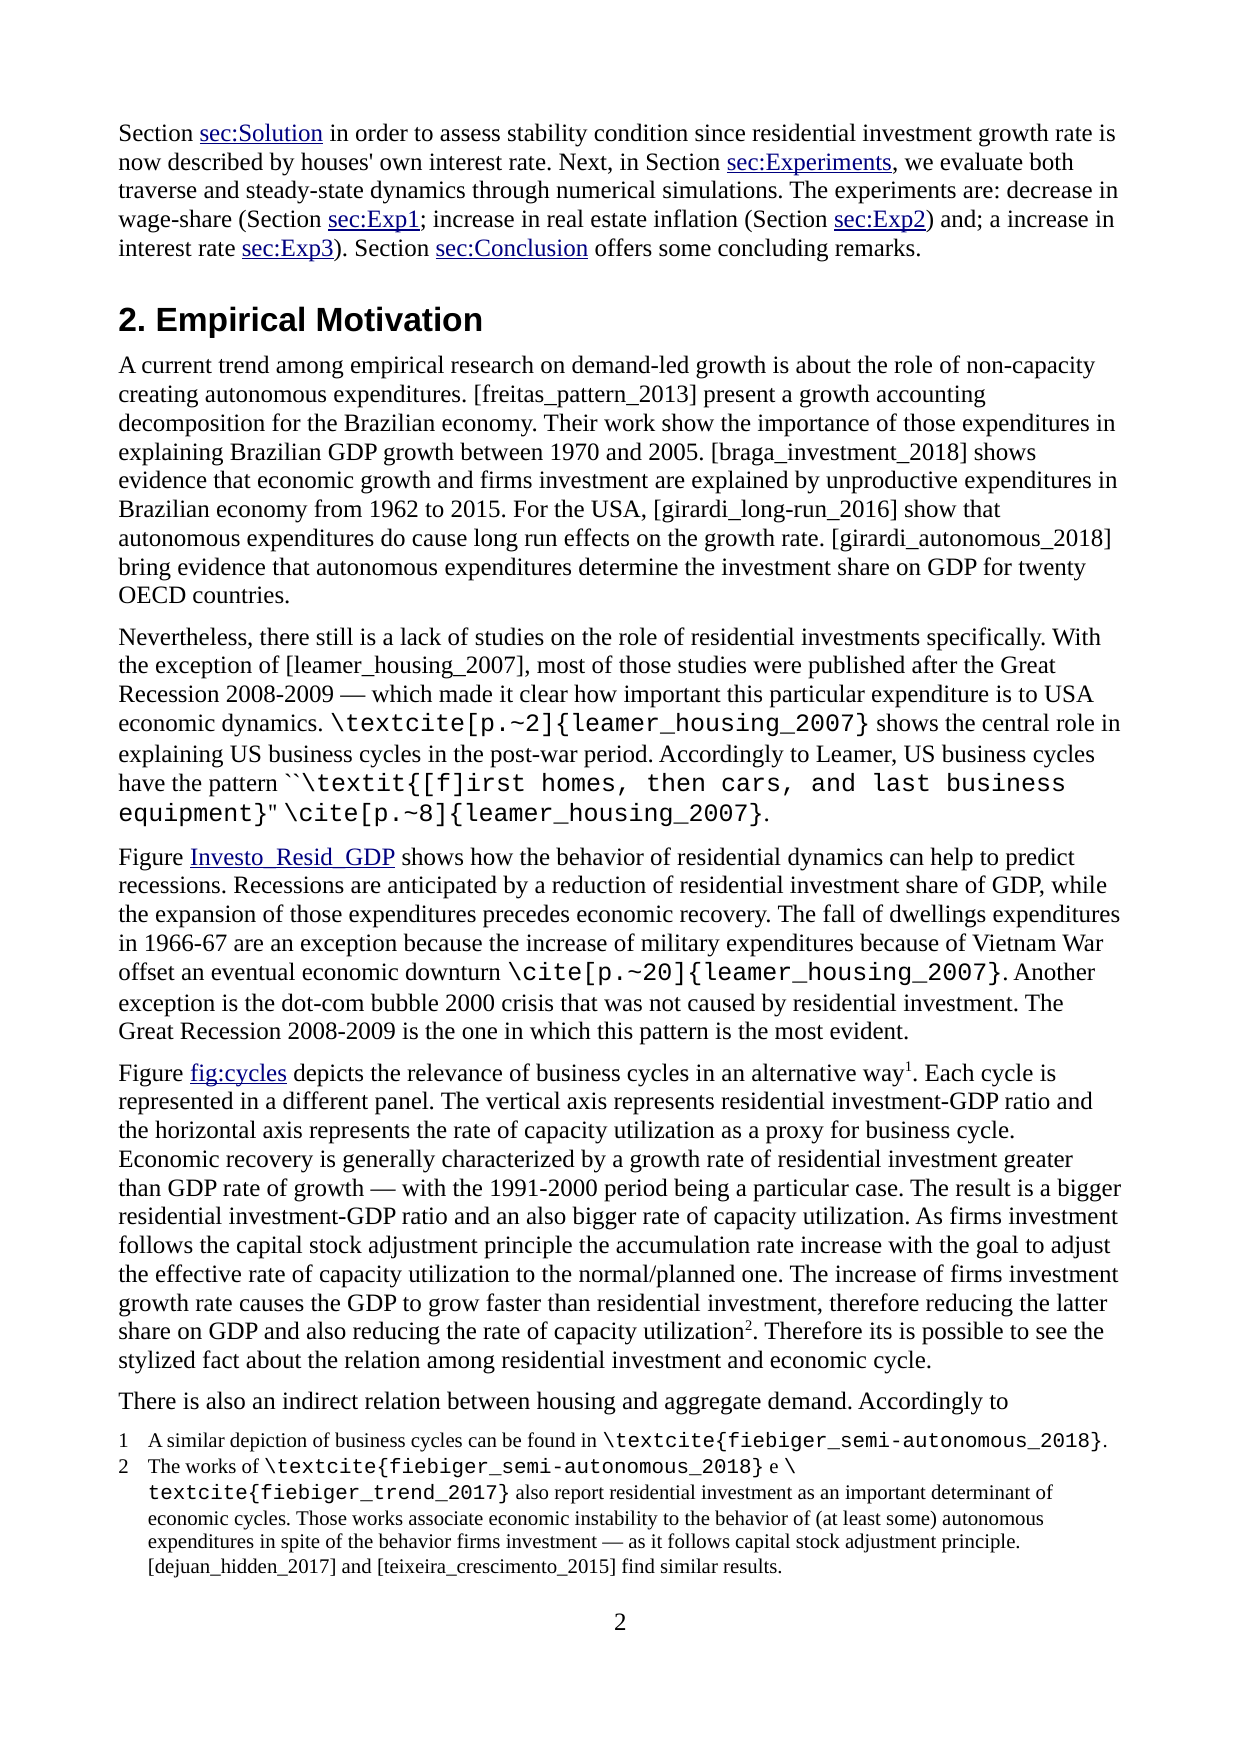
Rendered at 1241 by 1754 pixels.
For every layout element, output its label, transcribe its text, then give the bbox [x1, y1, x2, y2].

text Figure fig:cycles depicts the relevance of business cycles in an alternative way. Each cycle is represented in a different panel. The vertical axis represents residential investment-GDP ratio and the horizontal axis represents the rate of capacity utilization as a proxy for business cycle. Economic recovery is generally characterized by a growth rate of residential investment greater than GDP rate of growth — with the 1991-2000 period being a particular case. The result is a bigger residential investment-GDP ratio and an also bigger rate of capacity utilization. As firms investment follows the capital stock adjustment principle the accumulation rate increase with the goal to adjust the effective rate of capacity utilization to the normal/planned one. The increase of firms investment growth rate causes the GDP to grow faster than residential investment, therefore reducing the latter share on GDP and also reducing the rate of capacity utilization. Therefore its is possible to see the stylized fact about the relation among residential investment and economic cycle. [118, 1058, 1122, 1374]
text A current trend among empirical research on demand-led growth is about the role of non-capacity creating autonomous expenditures. [freitas_pattern_2013] present a growth accounting decomposition for the Brazilian economy. Their work show the importance of those expenditures in explaining Brazilian GDP growth between 1970 and 2005. [braga_investment_2018] shows evidence that economic growth and firms investment are explained by unproductive expenditures in Brazilian economy from 1962 to 2015. For the USA, [girardi_long-run_2016] show that autonomous expenditures do cause long run effects on the growth rate. [girardi_autonomous_2018] bring evidence that autonomous expenditures determine the investment share on GDP for twenty OECD countries. [118, 351, 1122, 609]
text Figure Investo_Resid_GDP shows how the behavior of residential dynamics can help to predict recessions. Recessions are anticipated by a reduction of residential investment share of GDP, while the expansion of those expenditures precedes economic recovery. The fall of dwellings expenditures in 1966-67 are an exception because the increase of military expenditures because of Vietnam War offset an eventual economic downturn \cite[p.~20]{leamer_housing_2007}. Another exception is the dot-com bubble 2000 crisis that was not caused by residential investment. The Great Recession 2008-2009 is the one in which this pattern is the most evident. [118, 842, 1122, 1045]
subtitle Empirical Motivation [118, 299, 1122, 338]
text The works of \textcite{fiebiger_semi-autonomous_2018} e \textcite{fiebiger_trend_2017} also report residential investment as an important determinant of economic cycles. Those works associate economic instability to the behavior of (at least some) autonomous expenditures in spite of the behavior firms investment — as it follows capital stock adjustment principle. [dejuan_hidden_2017] and [teixeira_crescimento_2015] find similar results. [118, 1454, 1122, 1578]
text There is also an indirect relation between housing and aggregate demand. Accordingly to [118, 1386, 1122, 1415]
text Section sec:Solution in order to assess stability condition since residential investment growth rate is now described by houses' own interest rate. Next, in Section sec:Experiments, we evaluate both traverse and steady-state dynamics through numerical simulations. The experiments are: decrease in wage-share (Section sec:Exp1; increase in real estate inflation (Section sec:Exp2) and; a increase in interest rate sec:Exp3). Section sec:Conclusion offers some concluding remarks. [118, 118, 1122, 262]
text Nevertheless, there still is a lack of studies on the role of residential investments specifically. With the exception of [leamer_housing_2007], most of those studies were published after the Great Recession 2008-2009 — which made it clear how important this particular expenditure is to USA economic dynamics. \textcite[p.~2]{leamer_housing_2007} shows the central role in explaining US business cycles in the post-war period. Accordingly to Leamer, US business cycles have the pattern ``\textit{[f]irst homes, then cars, and last business equipment}'' \cite[p.~8]{leamer_housing_2007}. [118, 622, 1122, 829]
text A similar depiction of business cycles can be found in \textcite{fiebiger_semi-autonomous_2018}. [118, 1428, 1122, 1454]
